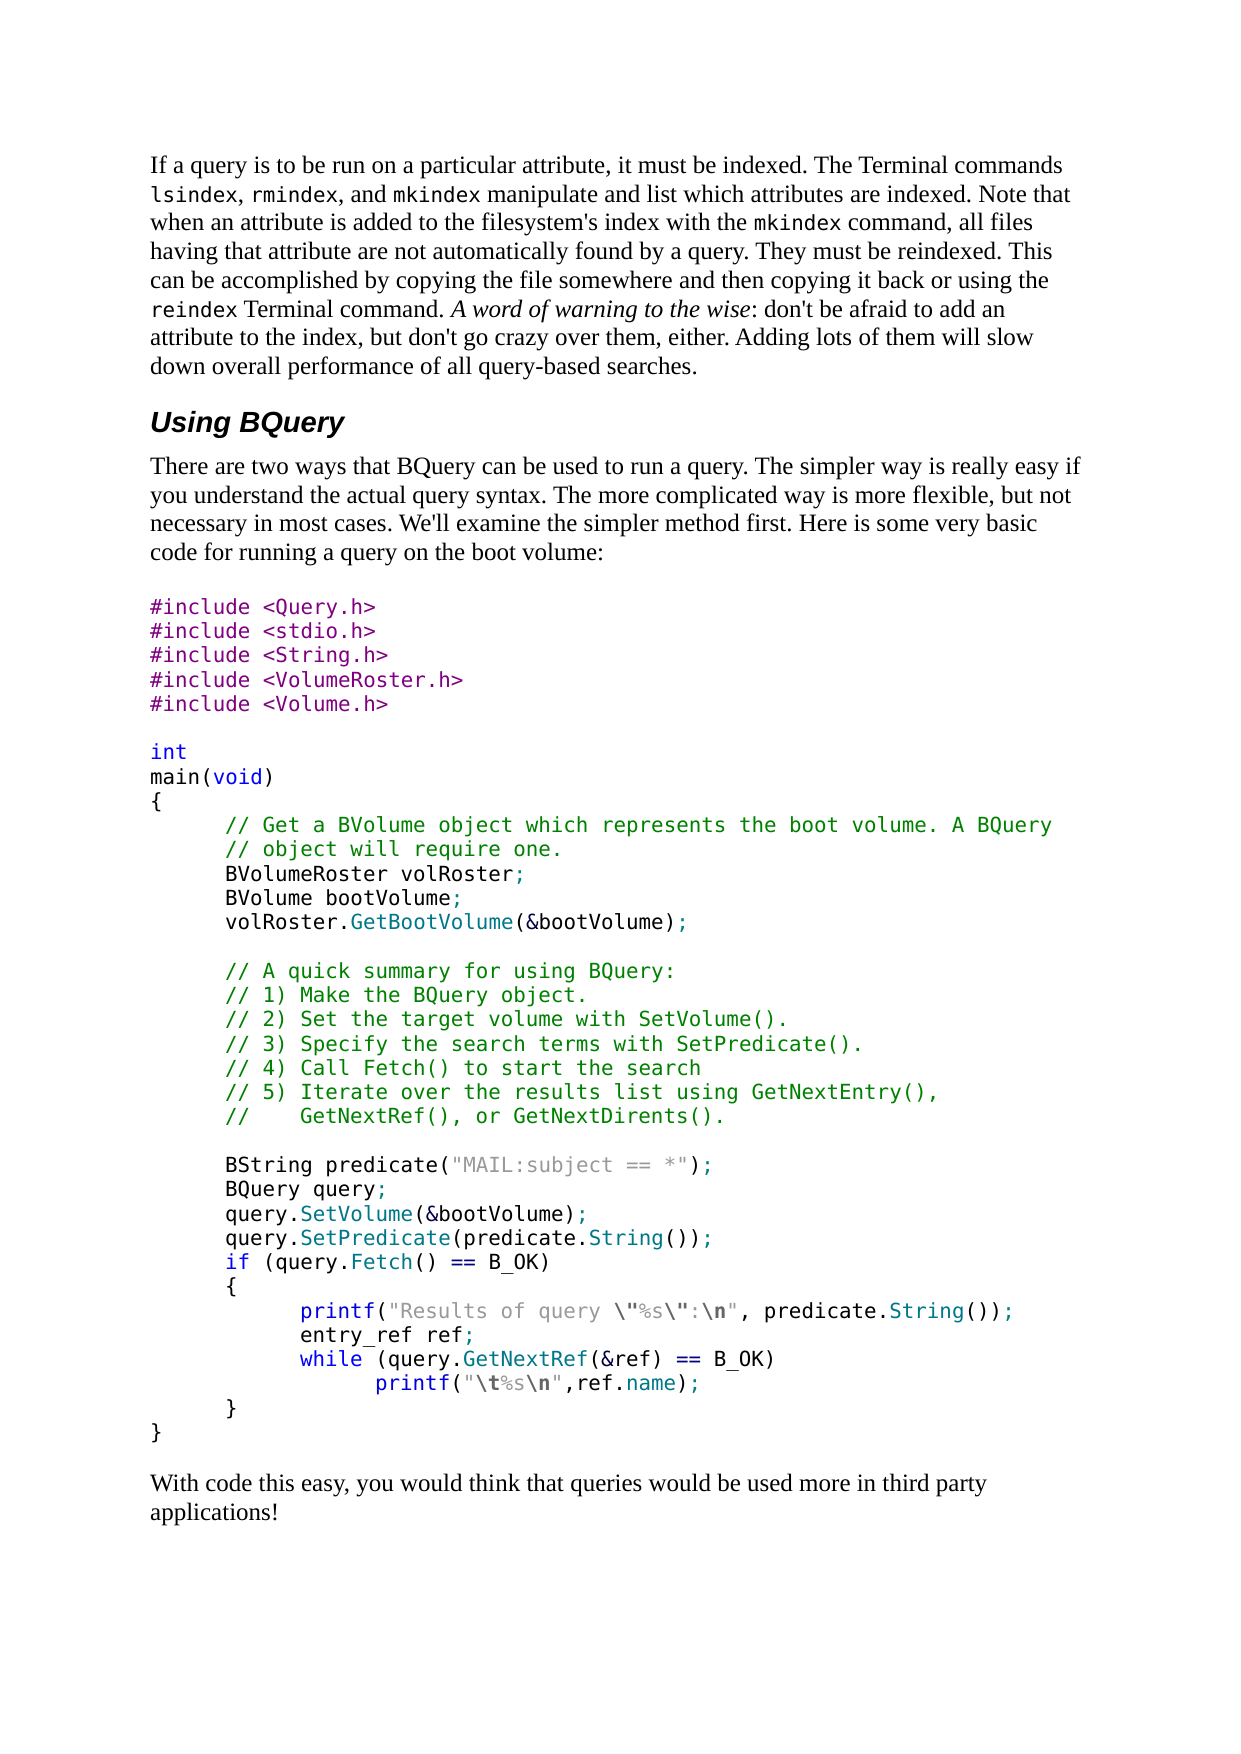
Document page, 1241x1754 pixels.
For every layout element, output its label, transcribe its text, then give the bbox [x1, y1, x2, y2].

text #include <stdio.h> [150, 619, 1090, 643]
text #include <VolumeRoster.h> [150, 668, 1090, 692]
text volRoster.GetBootVolume(&bootVolume); [150, 910, 1090, 934]
text int [150, 740, 1090, 765]
text entry_ref ref; [150, 1323, 1090, 1347]
text BVolume bootVolume; [150, 886, 1090, 910]
text query.SetPredicate(predicate.String()); [150, 1226, 1090, 1250]
text printf("\t%s\n",ref.name); [150, 1371, 1090, 1396]
text // A quick summary for using BQuery: [150, 959, 1090, 983]
text } [150, 1396, 1090, 1420]
text { [150, 789, 1090, 813]
text query.SetVolume(&bootVolume); [150, 1202, 1090, 1226]
text // 5) Iterate over the results list using GetNextEntry(), [150, 1080, 1090, 1104]
text #include <Query.h> [150, 595, 1090, 619]
text If a query is to be run on a particular attribute, it must be indexed. The Terminal commands lsindex, rmindex, and mkindex manipulate and list which attributes are indexed. Note that when an attribute is added to the filesystem's index with the mkindex command, all files having that attribute are not automatically found by a query. They must be reindexed. This can be accomplished by copying the file somewhere and then copying it back or using the reindex Terminal command. A word of warning to the wise: don't be afraid to add an attribute to the index, but don't go crazy over them, either. Adding lots of them will slow down overall performance of all query-based searches. [150, 150, 1090, 380]
text // 3) Specify the search terms with SetPredicate(). [150, 1032, 1090, 1056]
text // 4) Call Fetch() to start the search [150, 1056, 1090, 1080]
text // 2) Set the target volume with SetVolume(). [150, 1007, 1090, 1032]
text #include <Volume.h> [150, 692, 1090, 716]
text #include <String.h> [150, 643, 1090, 668]
text main(void) [150, 765, 1090, 789]
text while (query.GetNextRef(&ref) == B_OK) [150, 1347, 1090, 1371]
text // 1) Make the BQuery object. [150, 983, 1090, 1007]
text // object will require one. [150, 837, 1090, 862]
text // GetNextRef(), or GetNextDirents(). [150, 1104, 1090, 1129]
text printf("Results of query \"%s\":\n", predicate.String()); [150, 1299, 1090, 1323]
text { [150, 1274, 1090, 1299]
text With code this easy, you would think that queries would be used more in third party applications! [150, 1468, 1090, 1526]
text BString predicate("MAIL:subject == *"); [150, 1153, 1090, 1177]
text BQuery query; [150, 1177, 1090, 1202]
text BVolumeRoster volRoster; [150, 862, 1090, 886]
text There are two ways that BQuery can be used to run a query. The simpler way is really easy if you understand the actual query syntax. The more complicated way is more flexible, but not necessary in most cases. We'll examine the simpler method first. Here is some very basic code for running a query on the boot volume: [150, 451, 1090, 566]
subtitle Using BQuery [150, 405, 1090, 438]
text // Get a BVolume object which represents the boot volume. A BQuery [150, 813, 1090, 837]
text if (query.Fetch() == B_OK) [150, 1250, 1090, 1274]
text } [150, 1420, 1090, 1444]
